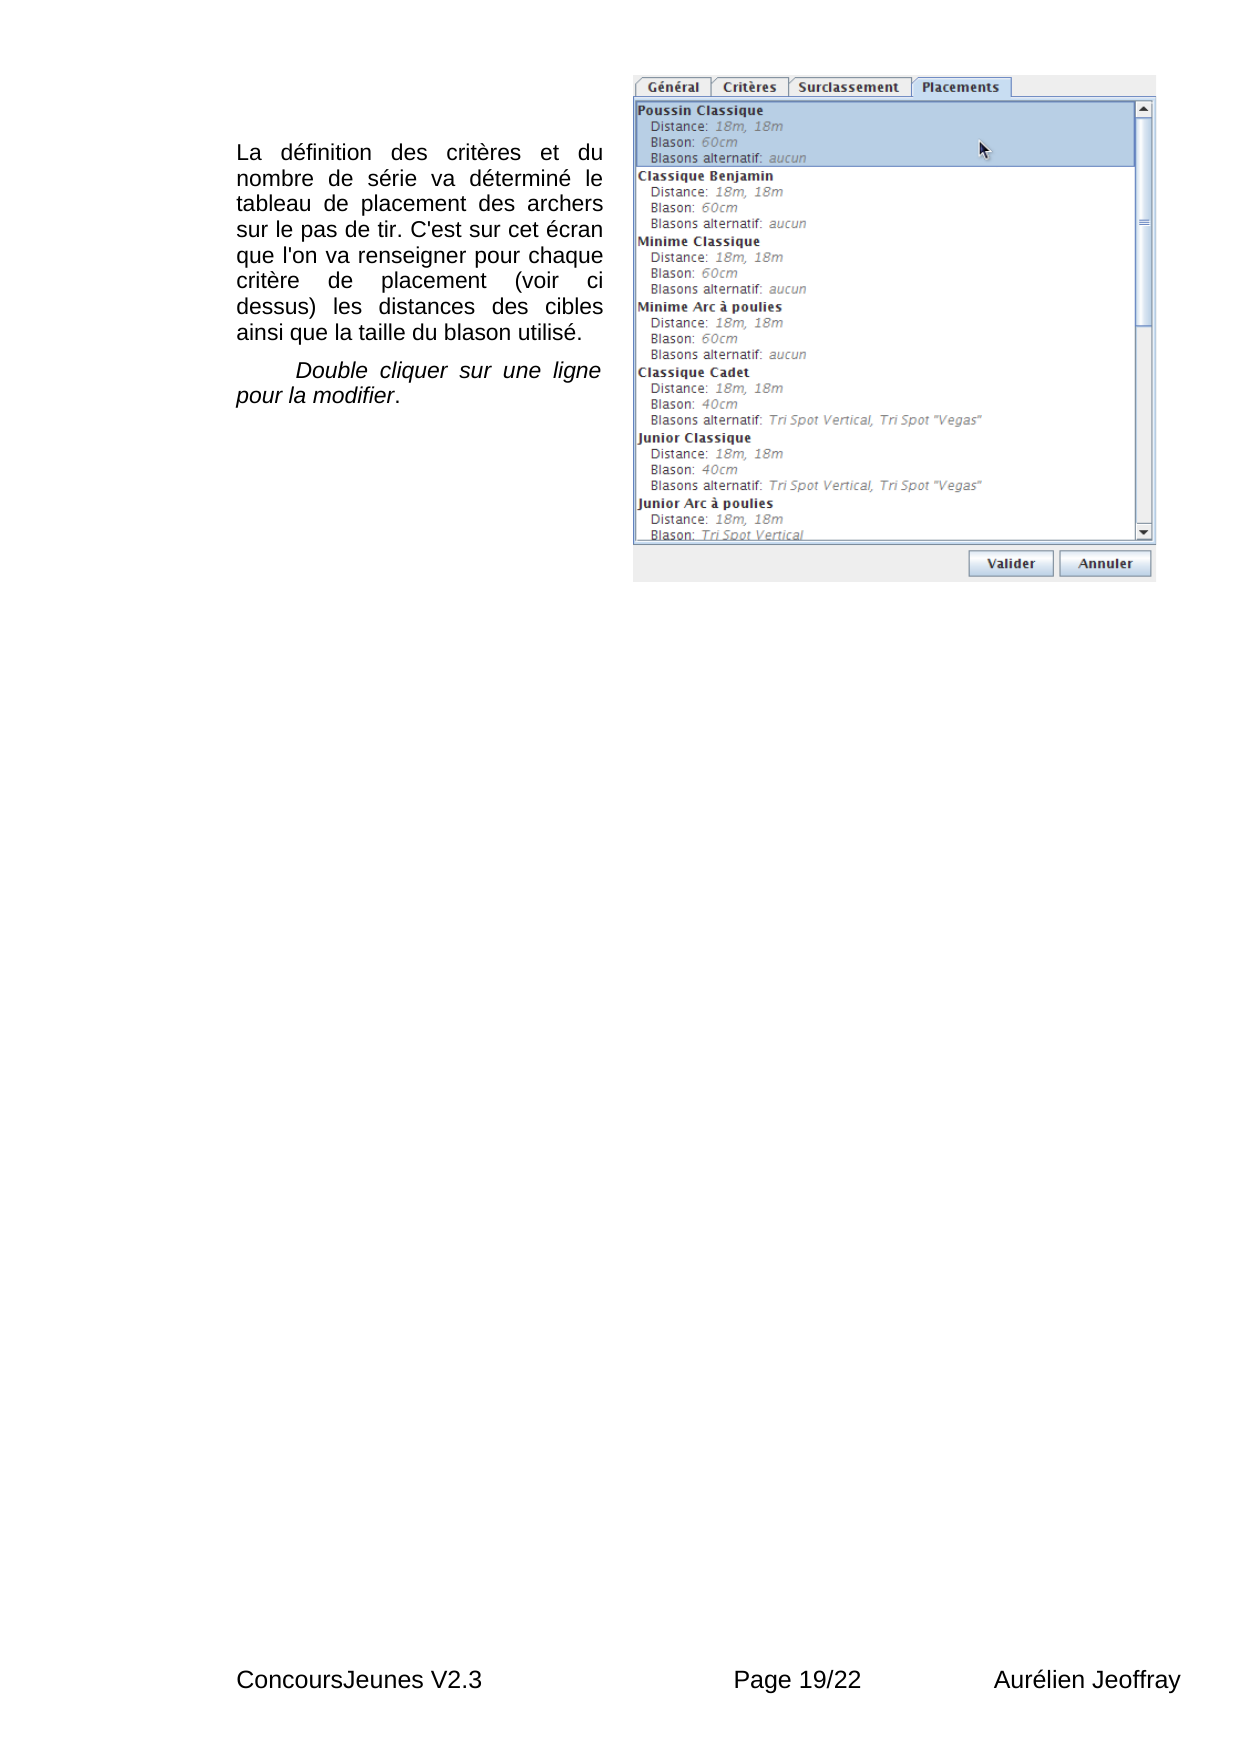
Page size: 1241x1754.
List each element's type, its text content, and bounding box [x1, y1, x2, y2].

picture [633, 75, 1157, 582]
text Double cliquer sur une ligne pour la modifier. [236, 357, 633, 409]
text La définition des critères et du nombre de série va déterminé le tableau de placement des archers sur le pas de tir. C'est sur cet écran que l'on va renseigner pour chaque critère de placement (voir ci dessus) les distances des cibles ainsi que la taille du blason utilisé. [236, 140, 633, 345]
text [1157, 357, 1181, 409]
